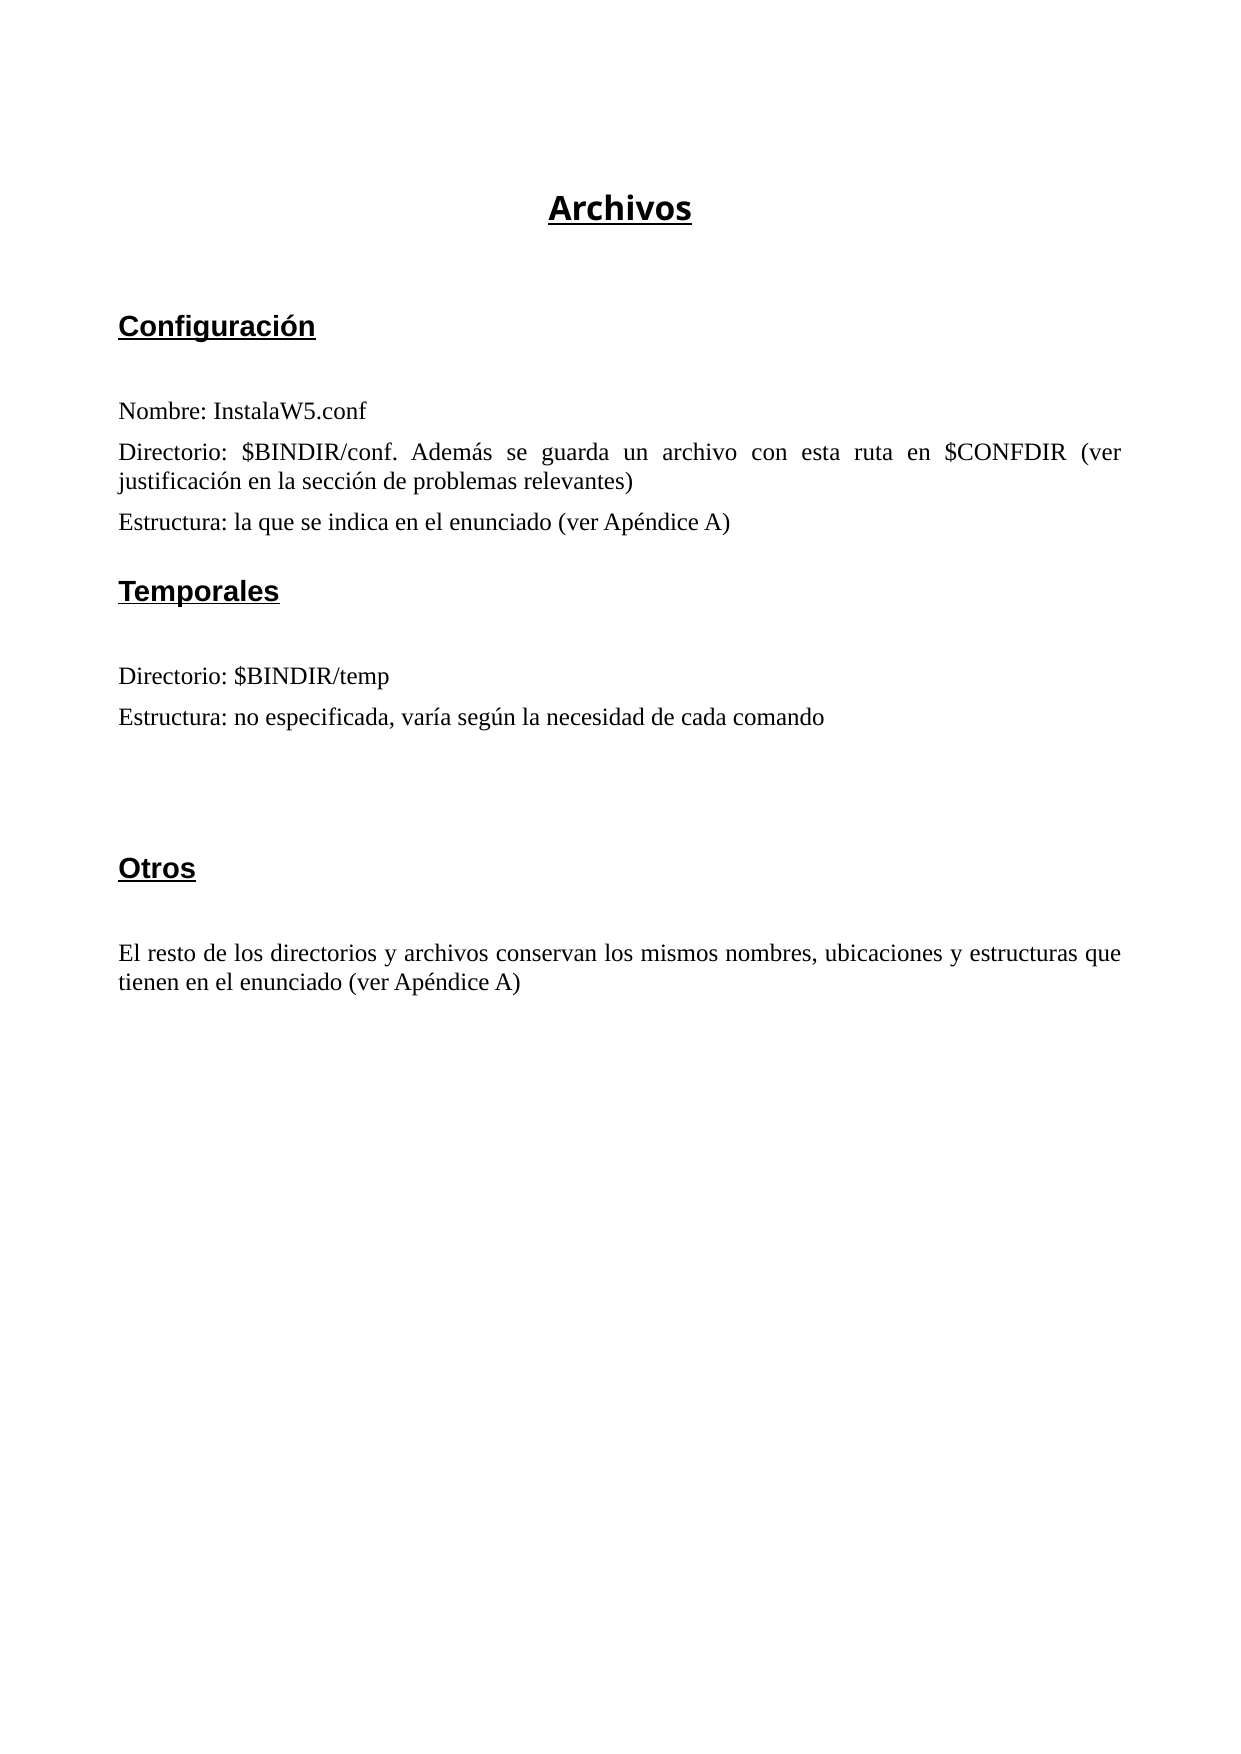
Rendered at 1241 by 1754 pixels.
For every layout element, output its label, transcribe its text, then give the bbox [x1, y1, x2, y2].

text Directorio: $BINDIR/temp [118, 661, 1122, 690]
subtitle Archivos [118, 184, 1122, 230]
text El resto de los directorios y archivos conservan los mismos nombres, ubicaciones y estructuras que tienen en el enunciado (ver Apéndice A) [118, 938, 1122, 996]
text Nombre: InstalaW5.conf [118, 396, 1122, 425]
subtitle Temporales [118, 574, 1122, 607]
text Estructura: la que se indica en el enunciado (ver Apéndice A) [118, 507, 1122, 536]
text Directorio: $BINDIR/conf. Además se guarda un archivo con esta ruta en $CONFDIR (ver justificación en la sección de problemas relevantes) [118, 437, 1122, 495]
text Estructura: no especificada, varía según la necesidad de cada comando [118, 702, 1122, 731]
subtitle Otros [118, 851, 1122, 884]
subtitle Configuración [118, 309, 1122, 342]
